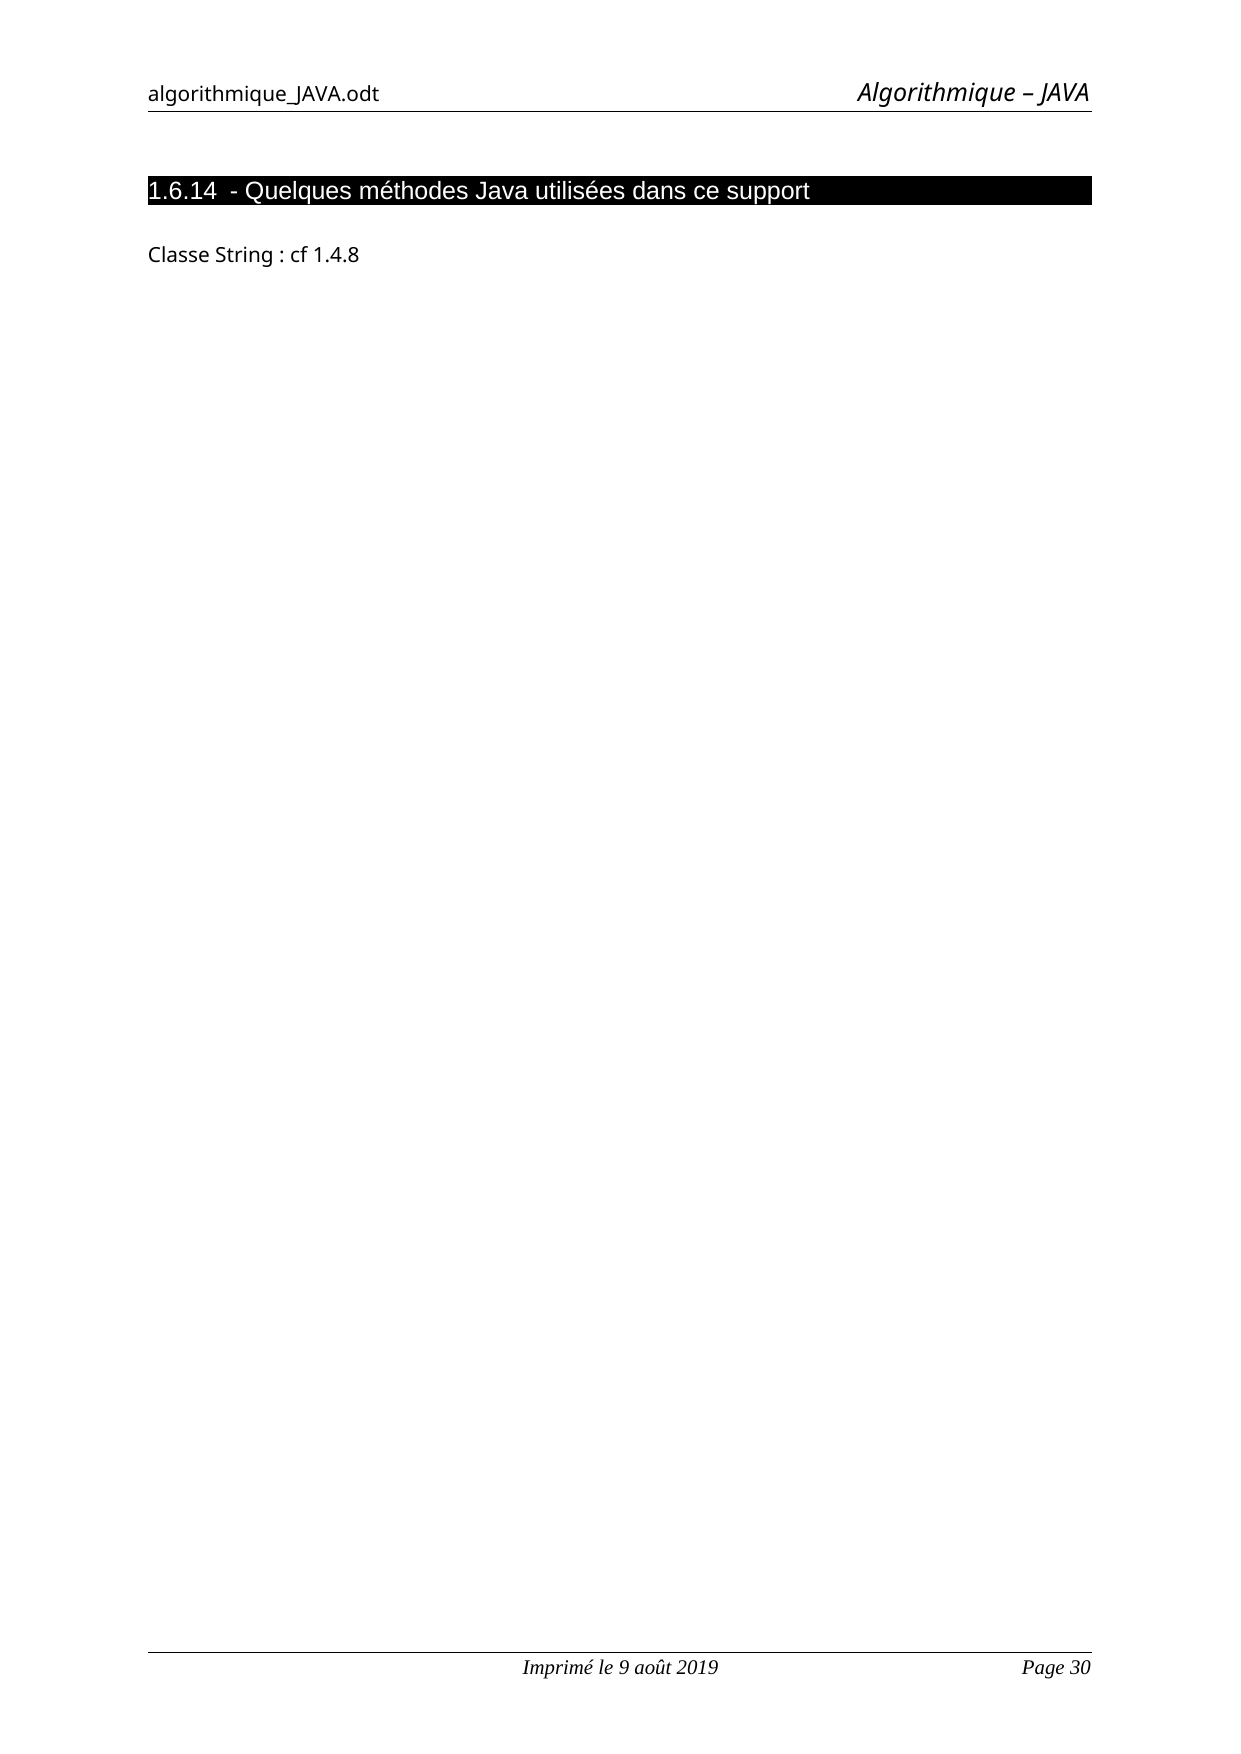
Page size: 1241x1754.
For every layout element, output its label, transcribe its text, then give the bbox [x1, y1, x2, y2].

text Classe String : cf 1.4.8 [148, 240, 1092, 268]
subtitle - Quelques méthodes Java utilisées dans ce support [148, 176, 1092, 205]
